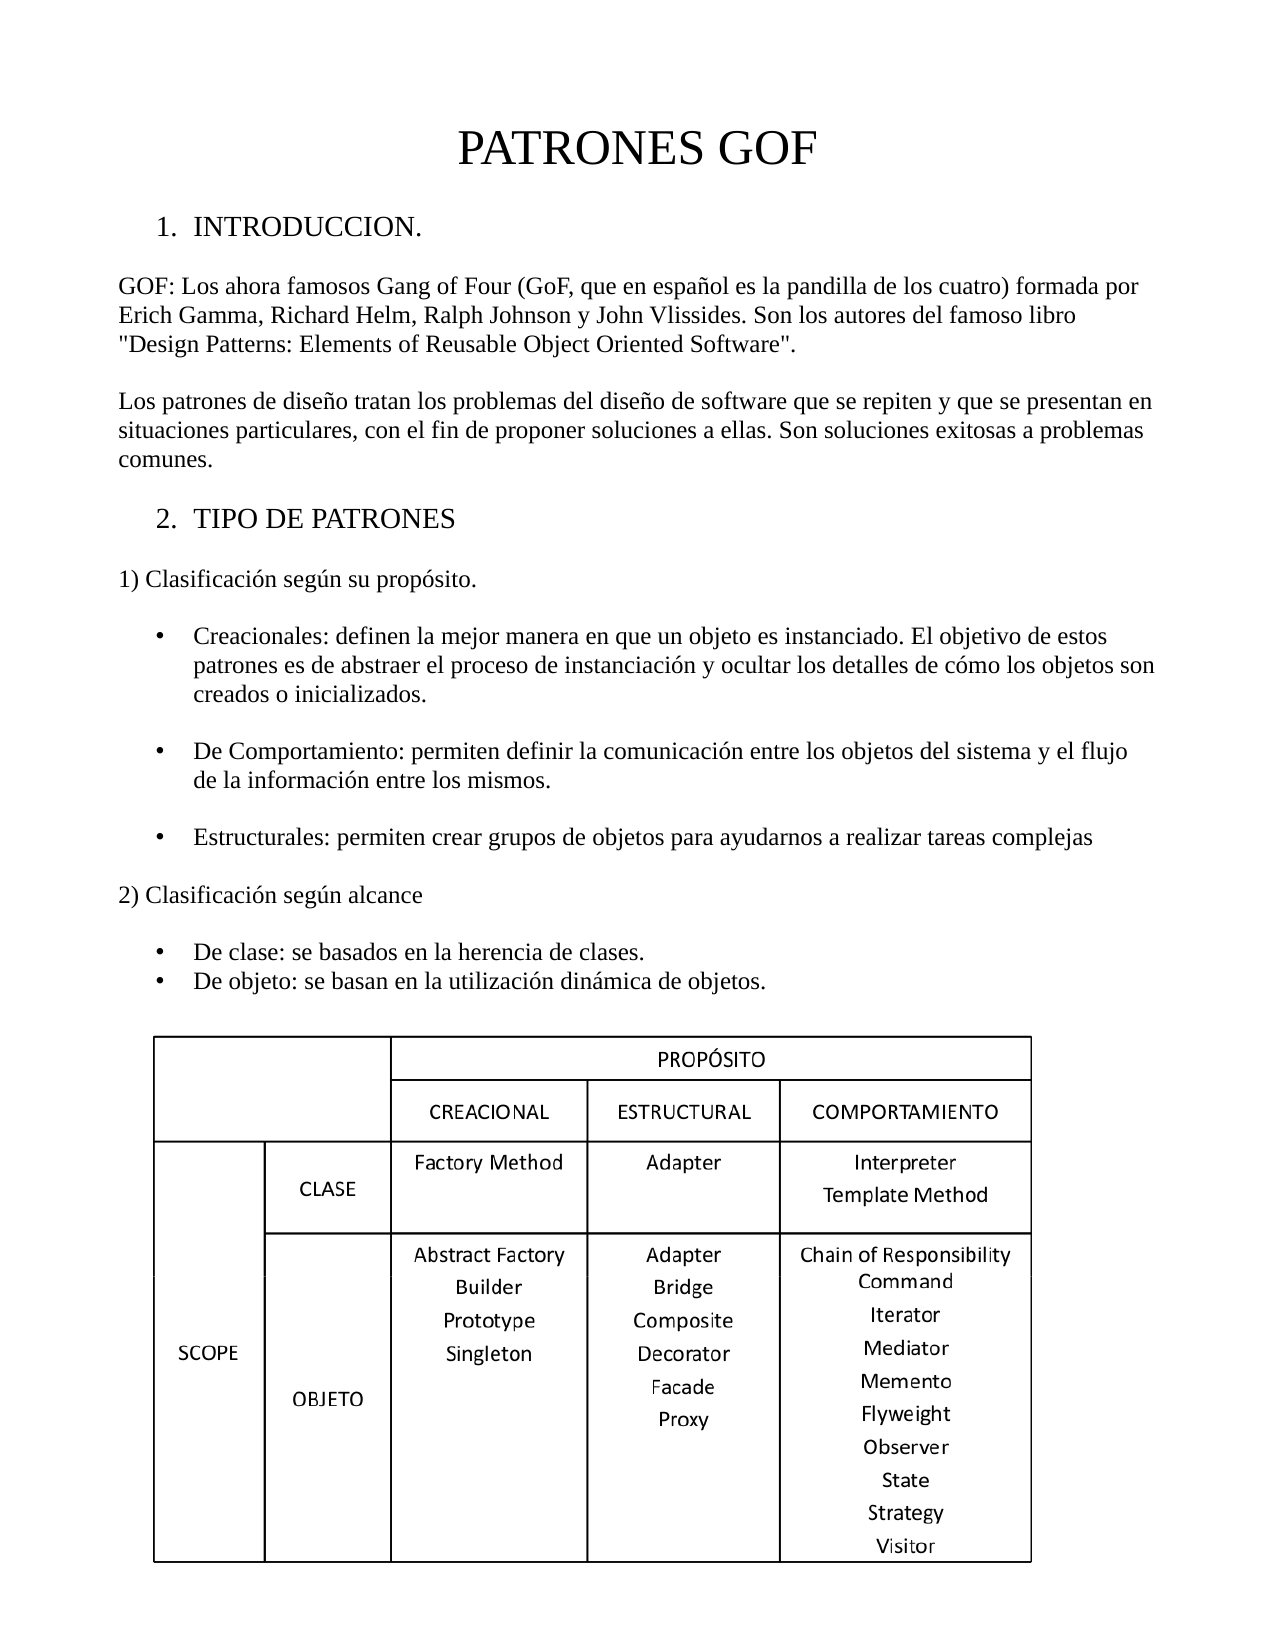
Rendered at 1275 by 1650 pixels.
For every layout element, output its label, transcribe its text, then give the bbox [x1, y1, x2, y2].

list INTRODUCCION. [156, 209, 1157, 243]
list De objeto: se basan en la utilización dinámica de objetos. [156, 966, 1157, 995]
text PATRONES GOF [118, 118, 1157, 176]
list De Comportamiento: permiten definir la comunicación entre los objetos del sistema y el flujo de la información entre los mismos. [156, 736, 1157, 822]
text 1) Clasificación según su propósito. [118, 564, 1157, 592]
text 2) Clasificación según alcance [118, 880, 1157, 909]
list TIPO DE PATRONES [156, 501, 1157, 535]
text GOF: Los ahora famosos Gang of Four (GoF, que en español es la pandilla de los cuatro) formada por Erich Gamma, Richard Helm, Ralph Johnson y John Vlissides. Son los autores del famoso libro "Design Patterns: Elements of Reusable Object Oriented Software". [118, 271, 1157, 358]
list Estructurales: permiten crear grupos de objetos para ayudarnos a realizar tareas complejas [156, 822, 1157, 851]
picture [118, 1012, 1070, 1583]
text Los patrones de diseño tratan los problemas del diseño de software que se repiten y que se presentan en situaciones particulares, con el fin de proponer soluciones a ellas. Son soluciones exitosas a problemas comunes. [118, 386, 1157, 473]
list Creacionales: definen la mejor manera en que un objeto es instanciado. El objetivo de estos patrones es de abstraer el proceso de instanciación y ocultar los detalles de cómo los objetos son creados o inicializados. [156, 621, 1157, 707]
list De clase: se basados en la herencia de clases. [156, 937, 1157, 966]
